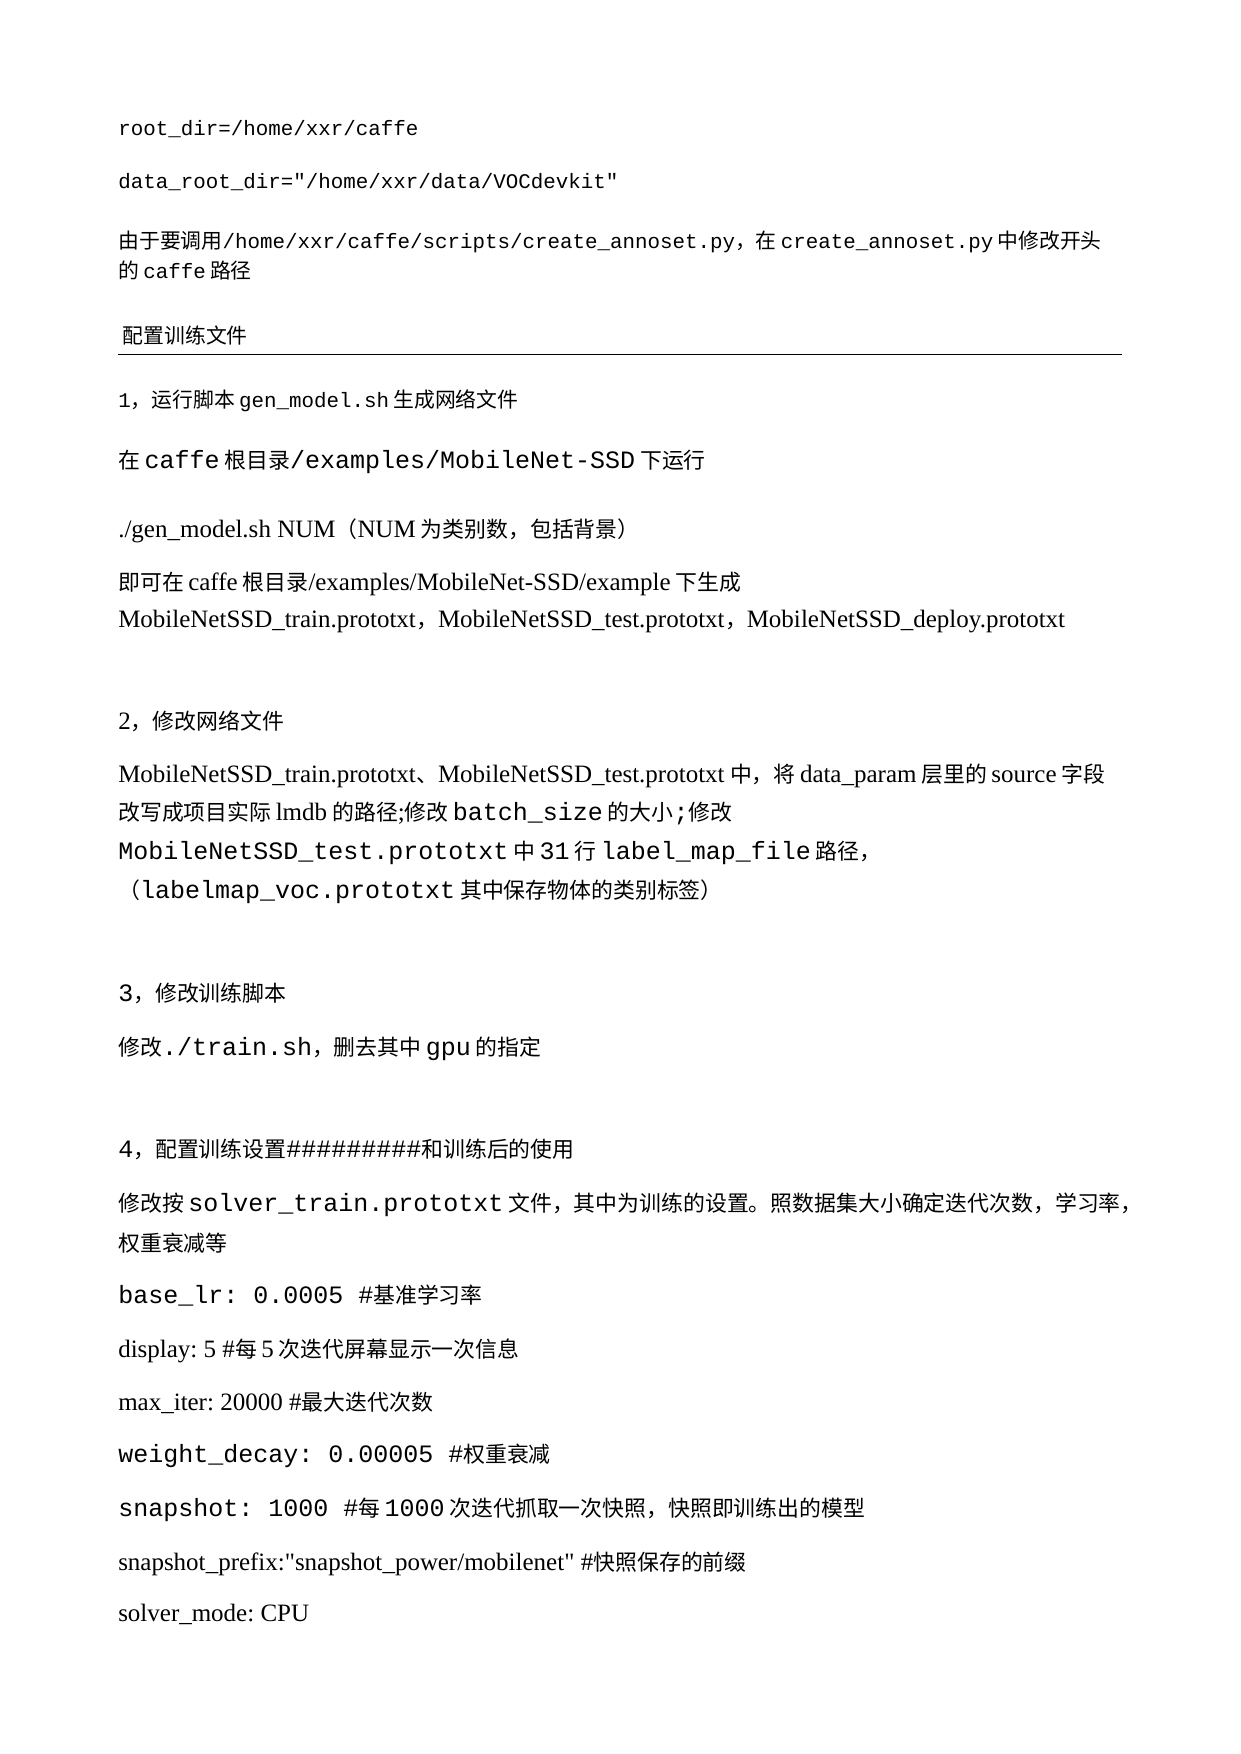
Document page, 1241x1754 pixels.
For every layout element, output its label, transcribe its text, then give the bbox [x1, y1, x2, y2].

text display: 5 #每5次迭代屏幕显示一次信息 [118, 1332, 1122, 1364]
text 由于要调用/home/xxr/caffe/scripts/create_annoset.py，在create_annoset.py中修改开头的caffe路径 [118, 224, 1122, 285]
text snapshot_prefix:"snapshot_power/mobilenet" #快照保存的前缀 [118, 1545, 1122, 1577]
text data_root_dir="/home/xxr/data/VOCdevkit" [118, 171, 1122, 195]
text 2，修改网络文件 [118, 704, 1122, 736]
text base_lr: 0.0005 #基准学习率 [118, 1278, 1122, 1311]
text 配置训练文件 [118, 315, 1122, 354]
text ./gen_model.sh NUM（NUM为类别数，包括背景） [118, 512, 1122, 544]
text 1，运行脚本gen_model.sh生成网络文件 [118, 383, 1122, 414]
text snapshot: 1000 #每1000次迭代抓取一次快照，快照即训练出的模型 [118, 1491, 1122, 1524]
text 3，修改训练脚本 [118, 976, 1122, 1008]
text 即可在caffe根目录/examples/MobileNet-SSD/example下生成MobileNetSSD_train.prototxt，MobileNetSSD_test.prototxt，MobileNetSSD_deploy.prototxt [118, 564, 1122, 634]
text root_dir=/home/xxr/caffe [118, 118, 1122, 142]
text 4，配置训练设置#########和训练后的使用 [118, 1132, 1122, 1165]
text MobileNetSSD_train.prototxt、MobileNetSSD_test.prototxt中，将data_param层里的source字段改写成项目实际lmdb的路径;修改batch_size的大小;修改MobileNetSSD_test.prototxt中31行label_map_file路径，（labelmap_voc.prototxt其中保存物体的类别标签） [118, 757, 1122, 906]
text 修改按solver_train.prototxt文件，其中为训练的设置。照数据集大小确定迭代次数，学习率，权重衰减等 [118, 1186, 1122, 1257]
text solver_mode: CPU [118, 1598, 1122, 1626]
text 修改./train.sh，删去其中gpu的指定 [118, 1029, 1122, 1062]
text max_iter: 20000 #最大迭代次数 [118, 1384, 1122, 1416]
text 在caffe根目录/examples/MobileNet-SSD下运行 [118, 443, 1122, 476]
text weight_decay: 0.00005 #权重衰减 [118, 1437, 1122, 1470]
